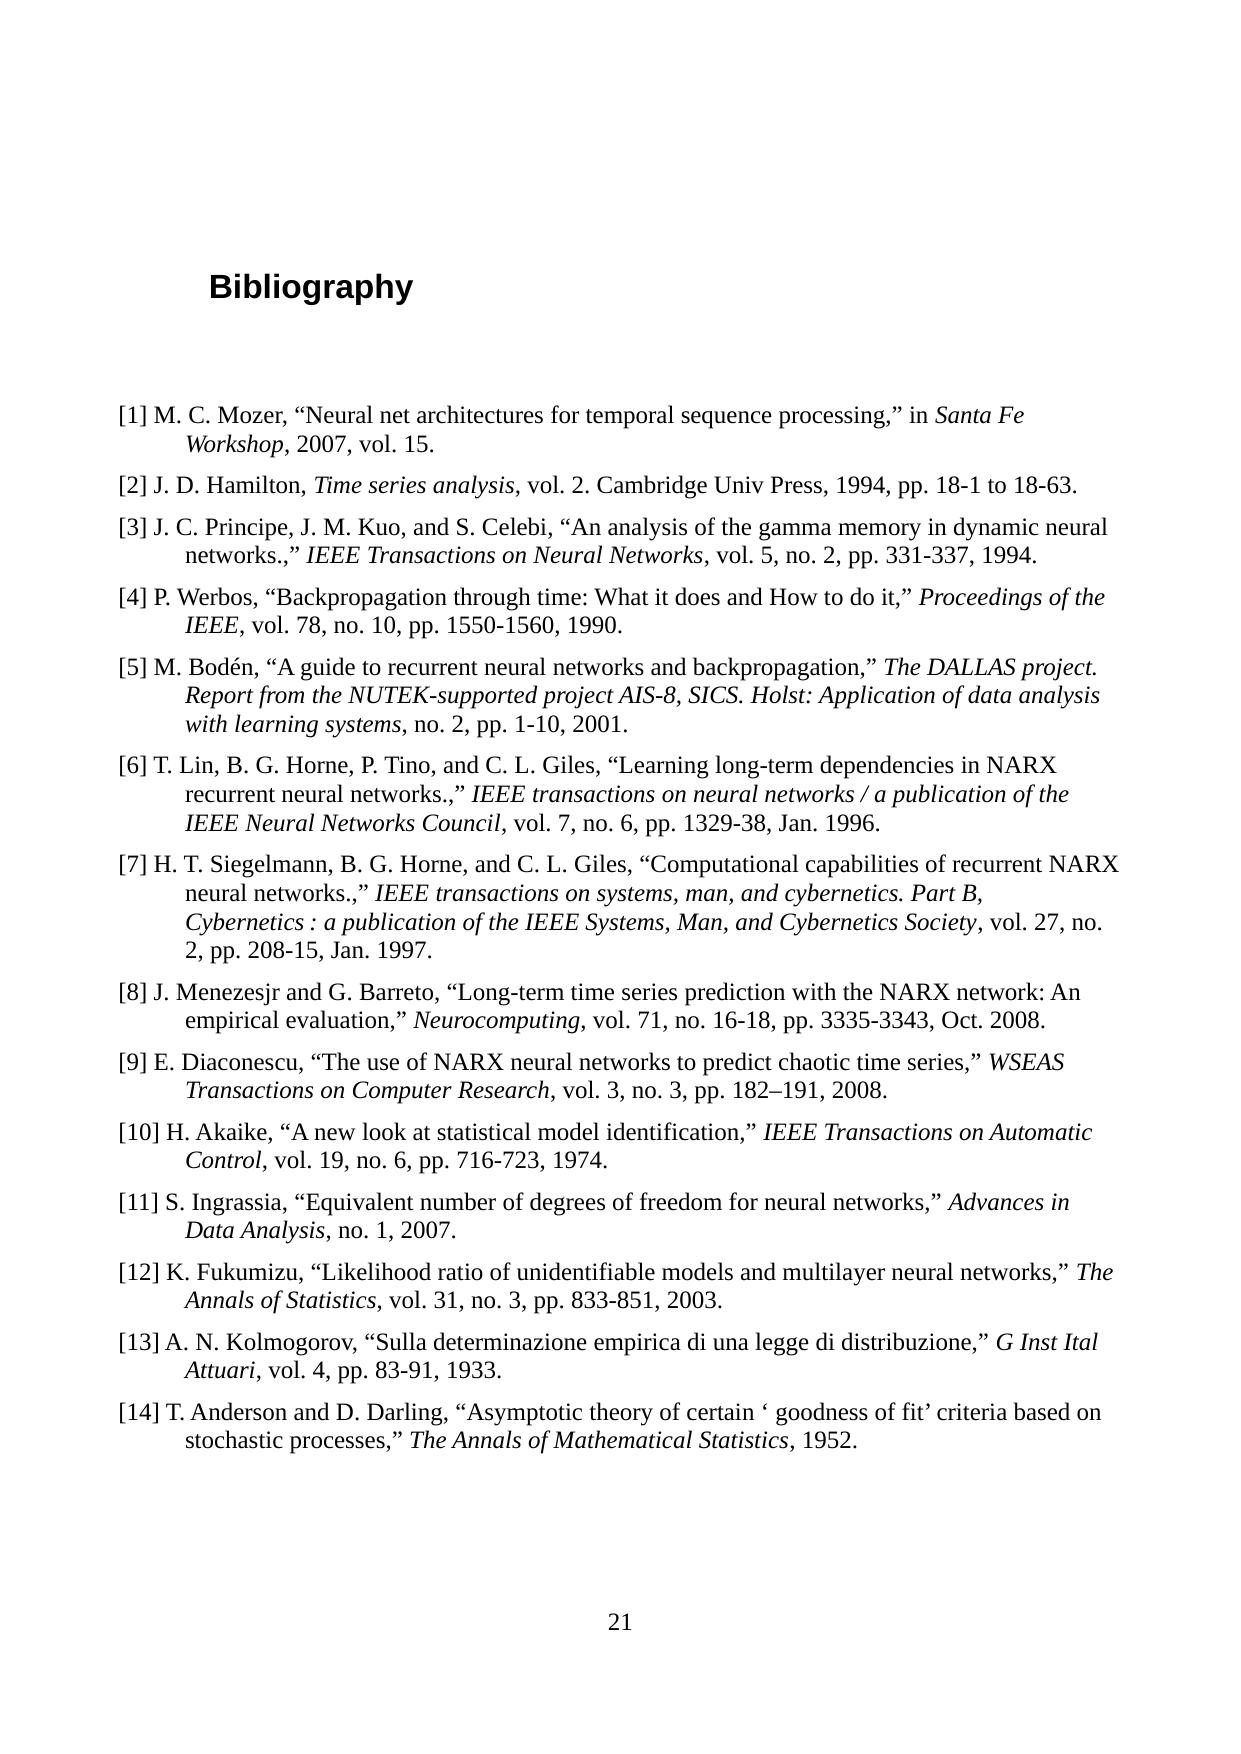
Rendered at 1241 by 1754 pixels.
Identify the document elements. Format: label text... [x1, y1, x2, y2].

text [6] T. Lin, B. G. Horne, P. Tino, and C. L. Giles, “Learning long-term dependencies in NARX recurrent neural networks.,” IEEE transactions on neural networks / a publication of the IEEE Neural Networks Council, vol. 7, no. 6, pp. 1329-38, Jan. 1996. [118, 751, 1122, 837]
text [10] H. Akaike, “A new look at statistical model identification,” IEEE Transactions on Automatic Control, vol. 19, no. 6, pp. 716-723, 1974. [118, 1117, 1122, 1174]
text [9] E. Diaconescu, “The use of NARX neural networks to predict chaotic time series,” WSEAS Transactions on Computer Research, vol. 3, no. 3, pp. 182–191, 2008. [118, 1047, 1122, 1104]
text [13] A. N. Kolmogorov, “Sulla determinazione empirica di una legge di distribuzione,” G Inst Ital Attuari, vol. 4, pp. 83-91, 1933. [118, 1327, 1122, 1384]
text [2] J. D. Hamilton, Time series analysis, vol. 2. Cambridge Univ Press, 1994, pp. 18-1 to 18-63. [118, 471, 1122, 499]
text [8] J. Menezesjr and G. Barreto, “Long-term time series prediction with the NARX network: An empirical evaluation,” Neurocomputing, vol. 71, no. 16-18, pp. 3335-3343, Oct. 2008. [118, 977, 1122, 1034]
subtitle Bibliography [163, 267, 1122, 306]
text [5] M. Bodén, “A guide to recurrent neural networks and backpropagation,” The DALLAS project. Report from the NUTEK-supported project AIS-8, SICS. Holst: Application of data analysis with learning systems, no. 2, pp. 1-10, 2001. [118, 652, 1122, 738]
text [14] T. Anderson and D. Darling, “Asymptotic theory of certain ‘ goodness of fit’ criteria based on stochastic processes,” The Annals of Mathematical Statistics, 1952. [118, 1397, 1122, 1454]
text [4] P. Werbos, “Backpropagation through time: What it does and How to do it,” Proceedings of the IEEE, vol. 78, no. 10, pp. 1550-1560, 1990. [118, 582, 1122, 639]
text [12] K. Fukumizu, “Likelihood ratio of unidentifiable models and multilayer neural networks,” The Annals of Statistics, vol. 31, no. 3, pp. 833-851, 2003. [118, 1257, 1122, 1314]
text [7] H. T. Siegelmann, B. G. Horne, and C. L. Giles, “Computational capabilities of recurrent NARX neural networks.,” IEEE transactions on systems, man, and cybernetics. Part B, Cybernetics : a publication of the IEEE Systems, Man, and Cybernetics Society, vol. 27, no. 2, pp. 208-15, Jan. 1997. [118, 849, 1122, 964]
text [1] M. C. Mozer, “Neural net architectures for temporal sequence processing,” in Santa Fe Workshop, 2007, vol. 15. [118, 401, 1122, 458]
text [11] S. Ingrassia, “Equivalent number of degrees of freedom for neural networks,” Advances in Data Analysis, no. 1, 2007. [118, 1187, 1122, 1244]
text [3] J. C. Principe, J. M. Kuo, and S. Celebi, “An analysis of the gamma memory in dynamic neural networks.,” IEEE Transactions on Neural Networks, vol. 5, no. 2, pp. 331-337, 1994. [118, 512, 1122, 569]
